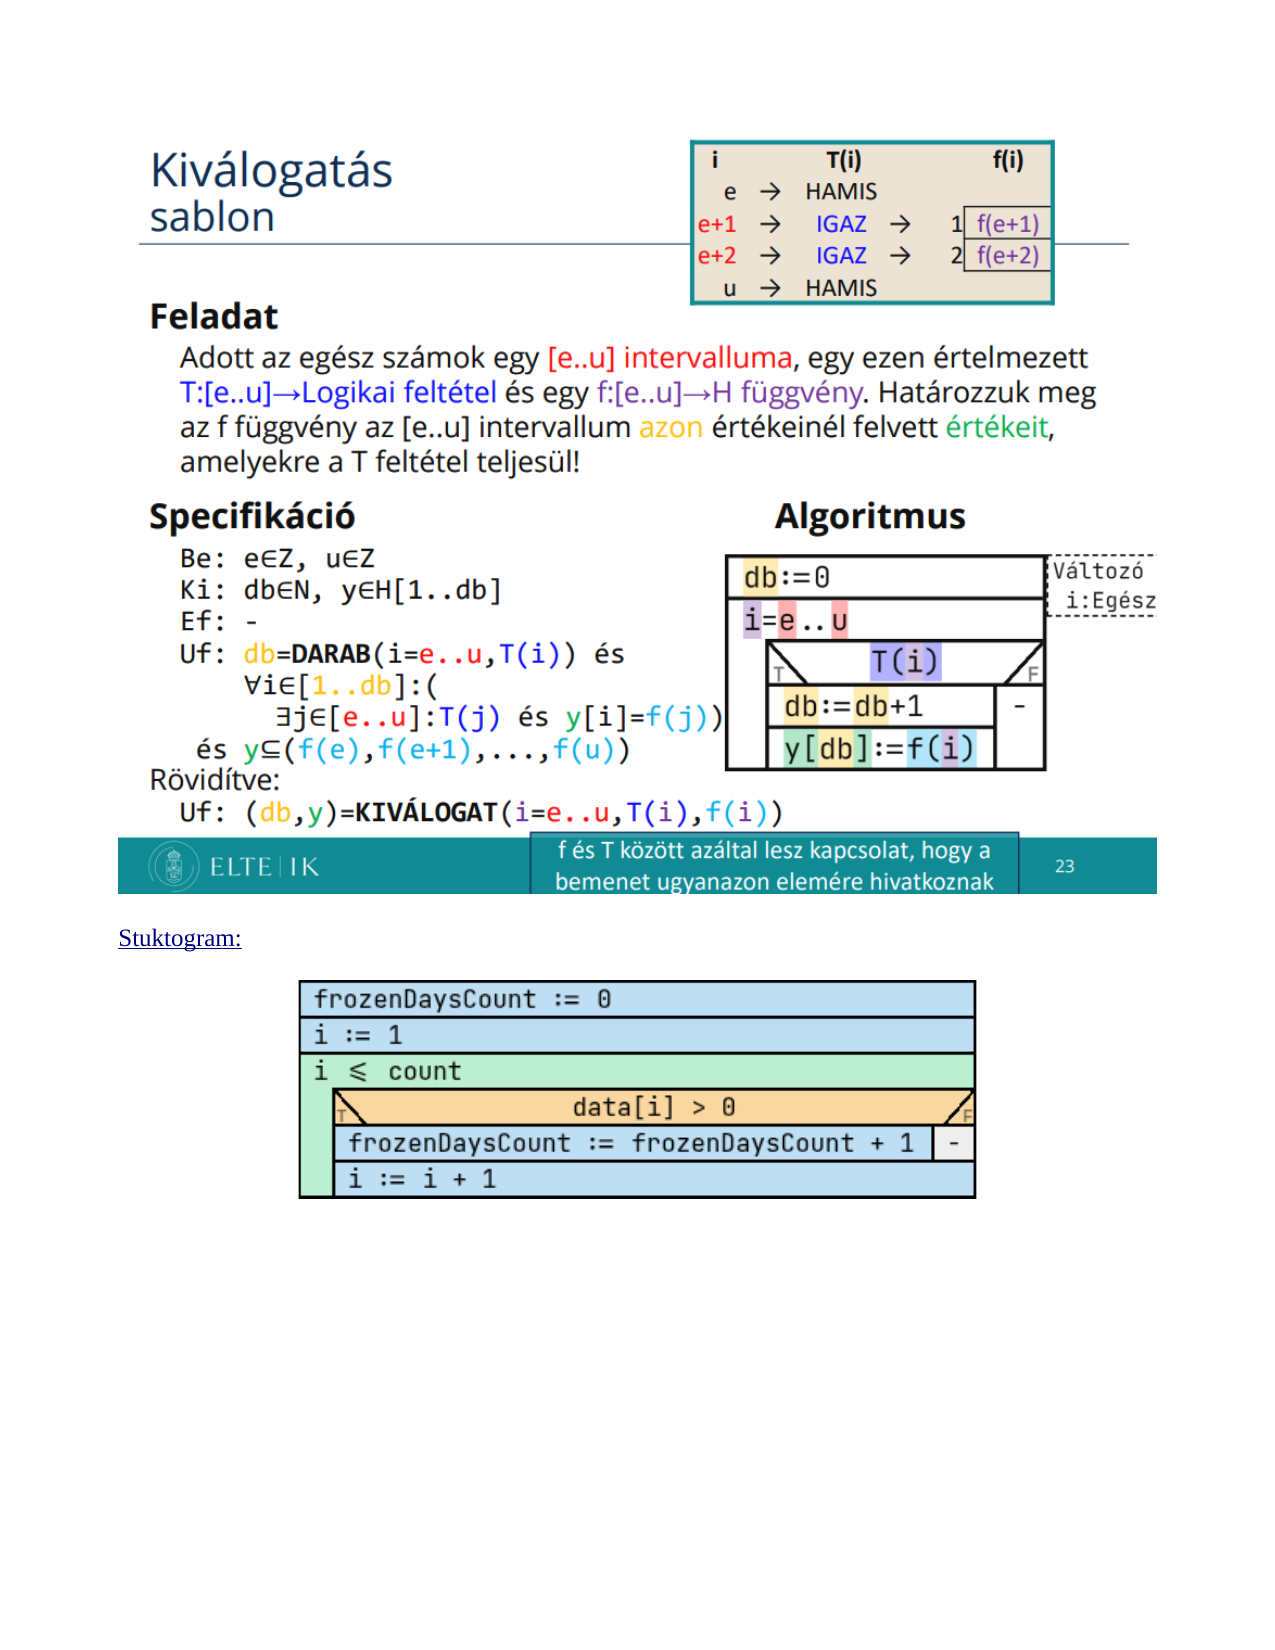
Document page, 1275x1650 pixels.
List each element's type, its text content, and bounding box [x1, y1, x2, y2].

text Stuktogram: [118, 923, 1157, 952]
picture [298, 980, 977, 1199]
picture [118, 118, 1157, 894]
